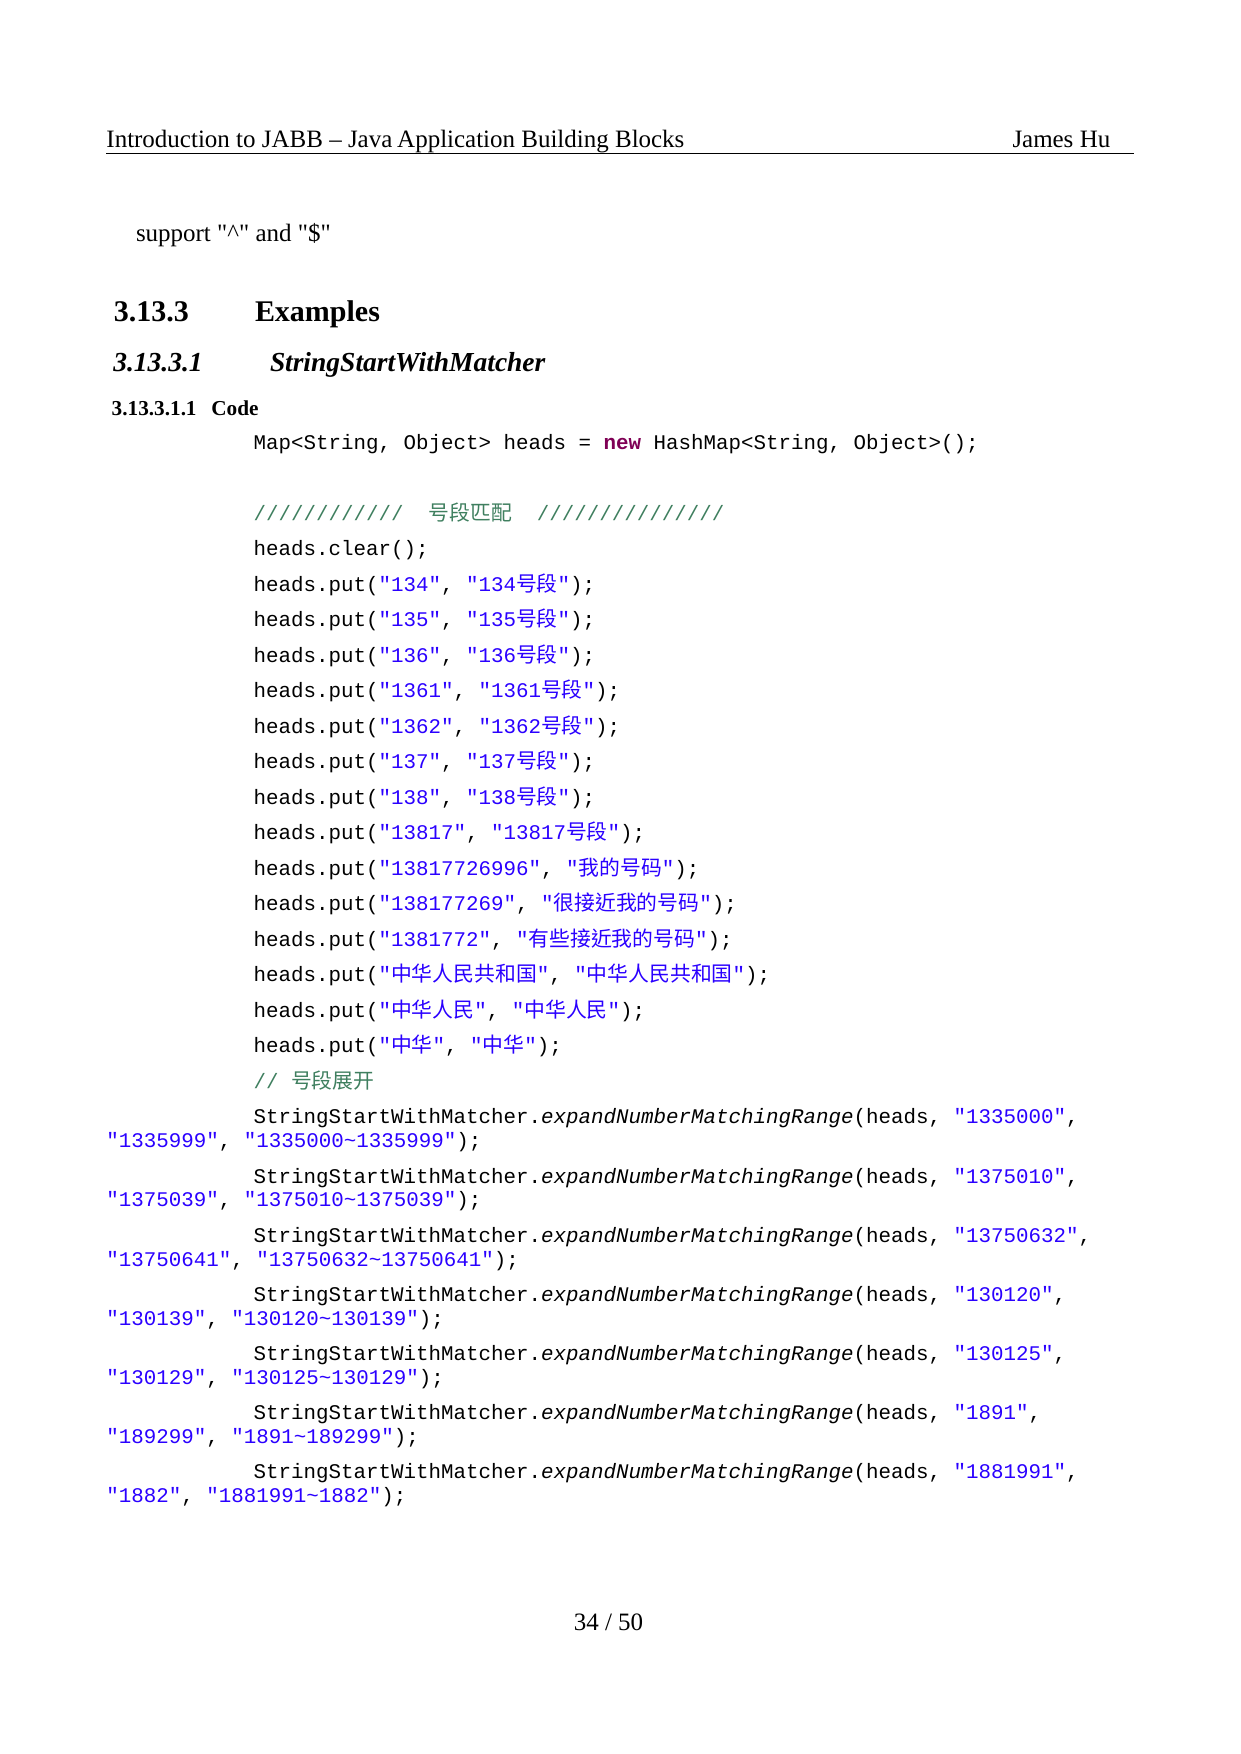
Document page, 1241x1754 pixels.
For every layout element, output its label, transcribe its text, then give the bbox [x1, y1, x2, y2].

subtitle Code [106, 395, 1134, 420]
text heads.put("中华人民共和国", "中华人民共和国"); [106, 964, 1134, 988]
text heads.put("138", "138号段"); [106, 787, 1134, 811]
text //////////// 号段匹配 /////////////// [106, 503, 1134, 526]
text heads.put("13817726996", "我的号码"); [106, 858, 1134, 882]
text // 号段展开 [106, 1071, 1134, 1095]
text heads.put("136", "136号段"); [106, 645, 1134, 668]
text heads.put("中华", "中华"); [106, 1036, 1134, 1059]
text StringStartWithMatcher.expandNumberMatchingRange(heads, "1891", "189299", "1891~189299"); [106, 1402, 1134, 1450]
table_cell support "^" and "$" [106, 183, 620, 282]
text heads.put("1361", "1361号段"); [106, 680, 1134, 704]
text heads.clear(); [106, 538, 1134, 562]
text Map<String, Object> heads = new HashMap<String, Object>(); [106, 432, 1134, 455]
text heads.put("138177269", "很接近我的号码"); [106, 893, 1134, 917]
text heads.put("1381772", "有些接近我的号码"); [106, 929, 1134, 953]
text heads.put("137", "137号段"); [106, 751, 1134, 775]
text heads.put("中华人民", "中华人民"); [106, 1000, 1134, 1024]
text heads.put("1362", "1362号段"); [106, 716, 1134, 739]
text StringStartWithMatcher.expandNumberMatchingRange(heads, "1881991", "1882", "1881991~1882"); [106, 1462, 1134, 1509]
text StringStartWithMatcher.expandNumberMatchingRange(heads, "1375010", "1375039", "1375010~1375039"); [106, 1166, 1134, 1213]
text StringStartWithMatcher.expandNumberMatchingRange(heads, "1335000", "1335999", "1335000~1335999"); [106, 1107, 1134, 1154]
text heads.put("135", "135号段"); [106, 609, 1134, 633]
subtitle Examples [106, 294, 1134, 328]
text heads.put("13817", "13817号段"); [106, 822, 1134, 846]
table_cell [620, 183, 1134, 282]
text StringStartWithMatcher.expandNumberMatchingRange(heads, "13750632", "13750641", "13750632~13750641"); [106, 1225, 1134, 1272]
text heads.put("134", "134号段"); [106, 574, 1134, 597]
text StringStartWithMatcher.expandNumberMatchingRange(heads, "130125", "130129", "130125~130129"); [106, 1343, 1134, 1391]
text StringStartWithMatcher.expandNumberMatchingRange(heads, "130120", "130139", "130120~130139"); [106, 1284, 1134, 1331]
subtitle StringStartWithMatcher [106, 346, 1134, 378]
